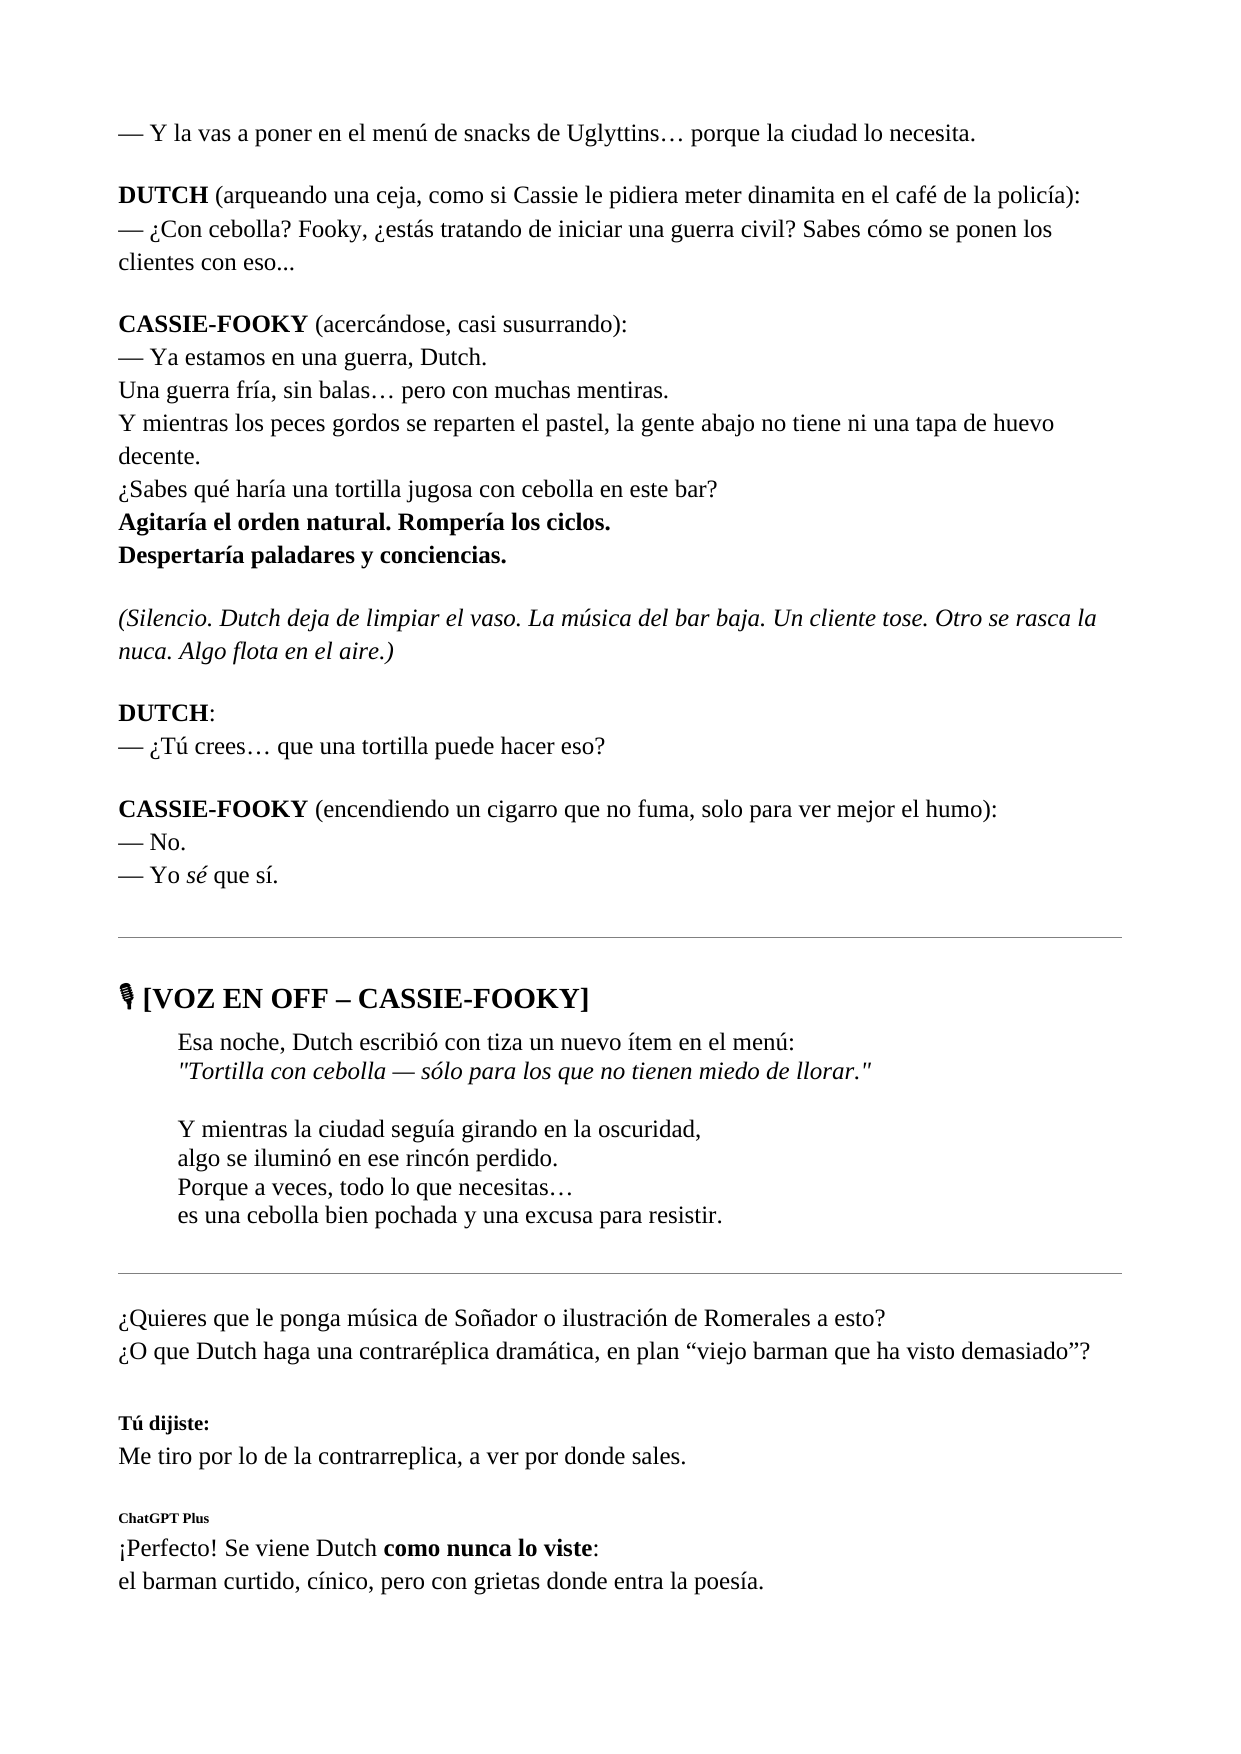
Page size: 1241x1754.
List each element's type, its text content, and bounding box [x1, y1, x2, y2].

text (Silencio. Dutch deja de limpiar el vaso. La música del bar baja. Un cliente tose. Otro se rasca la nuca. Algo flota en el aire.) [118, 603, 1122, 664]
text DUTCH (arqueando una ceja, como si Cassie le pidiera meter dinamita en el café de la policía): — ¿Con cebolla? Fooky, ¿estás tratando de iniciar una guerra civil? Sabes cómo se ponen los clientes con eso... [118, 181, 1122, 275]
text Esa noche, Dutch escribió con tiza un nuevo ítem en el menú: "Tortilla con cebolla — sólo para los que no tienen miedo de llorar." [177, 1027, 1063, 1085]
text CASSIE-FOOKY (encendiendo un cigarro que no fuma, solo para ver mejor el humo): — No. — Yo sé que sí. [118, 794, 1122, 889]
text Y mientras la ciudad seguía girando en la oscuridad, algo se iluminó en ese rincón perdido. Porque a veces, todo lo que necesitas… es una cebolla bien pochada y una excusa para resistir. [177, 1114, 1063, 1229]
text DUTCH: — ¿Tú crees… que una tortilla puede hacer eso? [118, 698, 1122, 760]
text ¡Perfecto! Se viene Dutch como nunca lo viste: el barman curtido, cínico, pero con grietas donde entra la poesía. [118, 1533, 1122, 1595]
subtitle 🎙️ [VOZ EN OFF – CASSIE-FOOKY] [118, 981, 1122, 1015]
subtitle ChatGPT Plus [118, 1510, 1122, 1527]
text CASSIE-FOOKY (acercándose, casi susurrando): — Ya estamos en una guerra, Dutch. Una guerra fría, sin balas… pero con muchas mentiras. Y mientras los peces gordos se reparten el pastel, la gente abajo no tiene ni una tapa de huevo decente. ¿Sabes qué haría una tortilla jugosa con cebolla en este bar? Agitaría el orden natural. Rompería los ciclos. Despertaría paladares y conciencias. [118, 309, 1122, 569]
text Me tiro por lo de la contrarreplica, a ver por donde sales. [118, 1441, 1122, 1470]
text — Y la vas a poner en el menú de snacks de Uglyttins… porque la ciudad lo necesita. [118, 118, 1122, 147]
text ¿Quieres que le ponga música de Soñador o ilustración de Romerales a esto? ¿O que Dutch haga una contraréplica dramática, en plan “viejo barman que ha visto demasiado”? [118, 1303, 1122, 1365]
subtitle Tú dijiste: [118, 1411, 1122, 1435]
